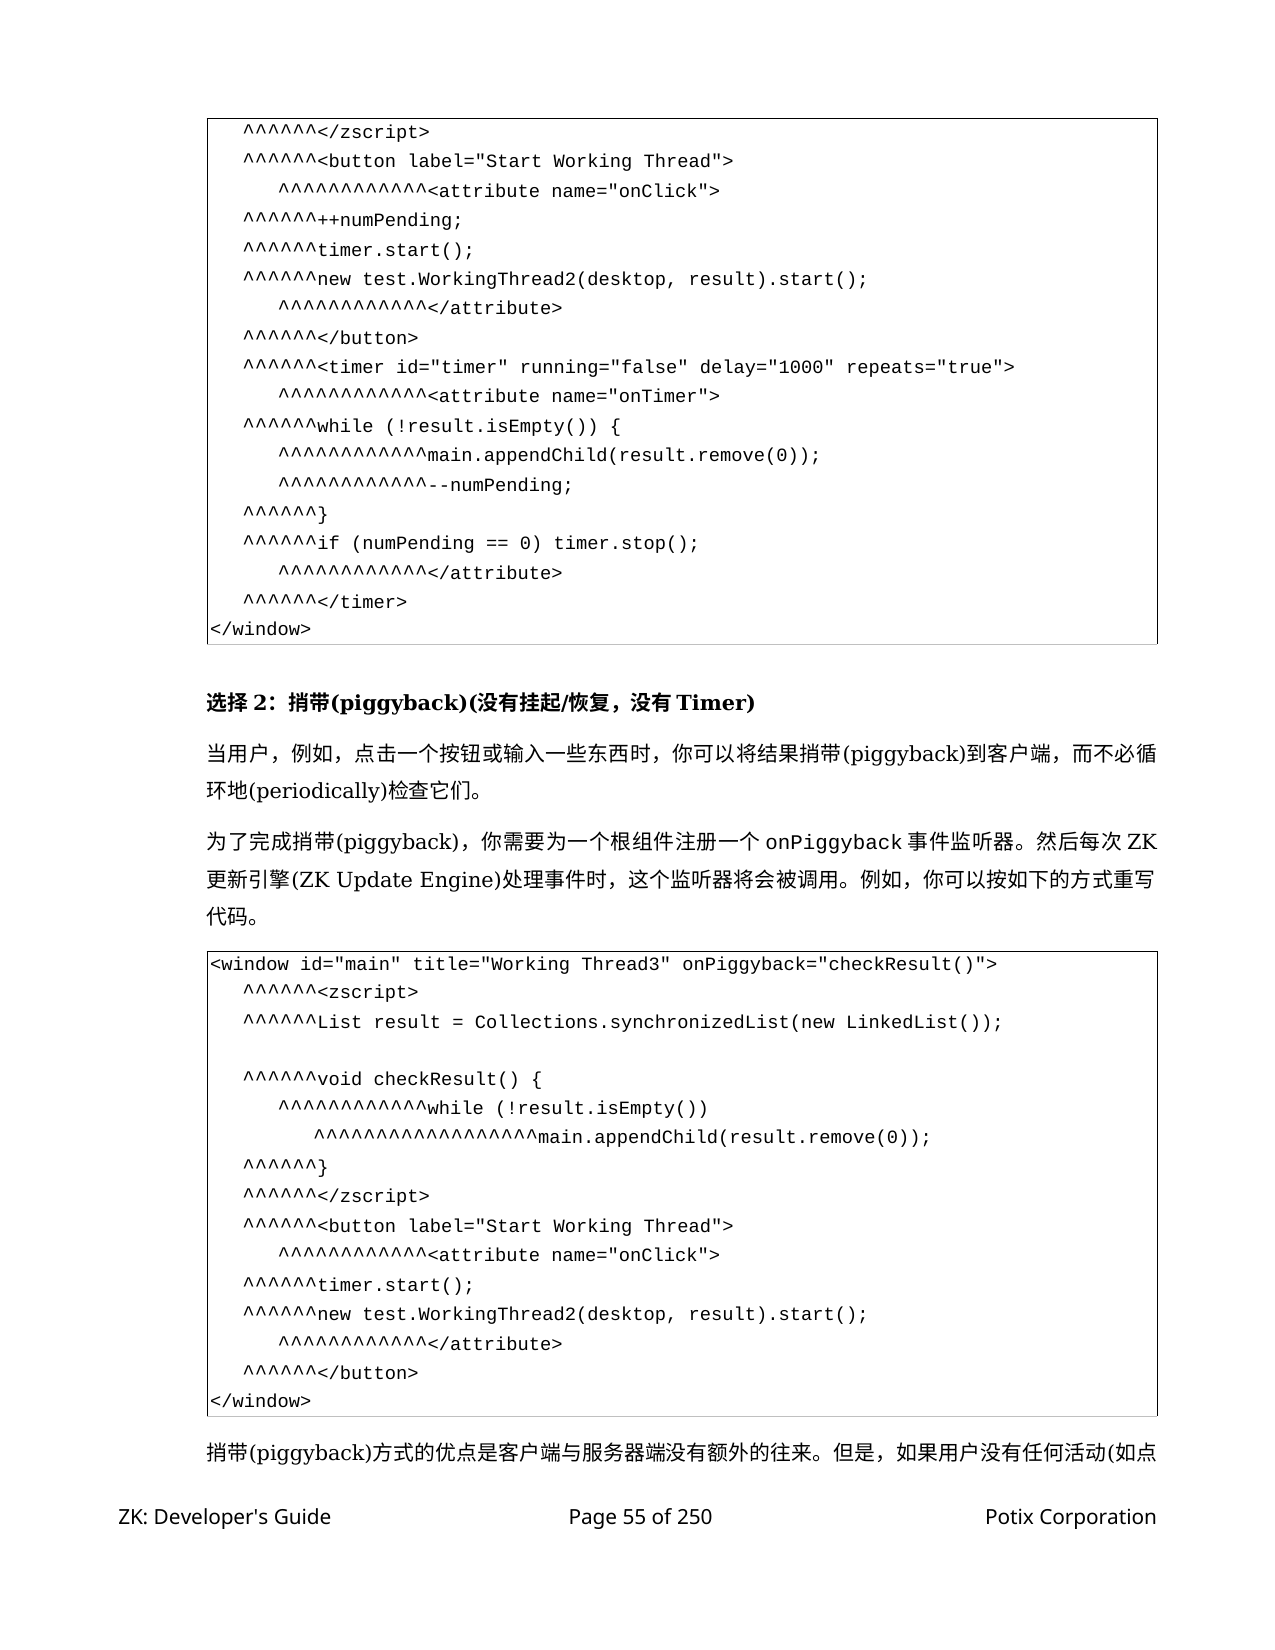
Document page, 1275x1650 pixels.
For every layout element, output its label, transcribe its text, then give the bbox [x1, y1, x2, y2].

text ^^^^^^^^^^^^<attribute name="onClick"> [208, 1242, 1157, 1268]
text ^^^^^^} [208, 1153, 1157, 1180]
text ^^^^^^</button> [208, 1359, 1157, 1386]
text 当用户，例如，点击一个按钮或输入一些东西时，你可以将结果捎带(piggyback)到客户端，而不必循环地(periodically)检查它们。 [207, 737, 1157, 805]
text 捎带(piggyback)方式的优点是客户端与服务器端没有额外的往来。但是，如果用户没有任何活动(如点 [207, 1437, 1157, 1467]
text ^^^^^^</zscript> ^^^^^^<button label="Start Working Thread"> ^^^^^^^^^^^^<attribute name="onClick"> ^^^^^^++numPending; ^^^^^^timer.start(); ^^^^^^new test.WorkingThread2(desktop, result).start(); ^^^^^^^^^^^^</attribute> ^^^^^^</button> ^^^^^^<timer id="timer" running="false" delay="1000" repeats="true"> ^^^^^^^^^^^^<attribute name="onTimer"> ^^^^^^while (!result.isEmpty()) { ^^^^^^^^^^^^main.appendChild(result.remove(0)); ^^^^^^^^^^^^--numPending; ^^^^^^} ^^^^^^if (numPending == 0) timer.stop(); ^^^^^^^^^^^^</attribute> ^^^^^^</timer> </window> [208, 119, 1157, 644]
text ^^^^^^List result = Collections.synchronizedList(new LinkedList()); [208, 1008, 1157, 1034]
text ^^^^^^<button label="Start Working Thread"> [208, 1212, 1157, 1239]
text <window id="main" title="Working Thread3" onPiggyback="checkResult()"> [208, 952, 1157, 976]
text ^^^^^^</zscript> [208, 1183, 1157, 1209]
text ^^^^^^new test.WorkingThread2(desktop, result).start(); [208, 1301, 1157, 1327]
text ^^^^^^^^^^^^while (!result.isEmpty()) [208, 1094, 1157, 1121]
subtitle 选择 2：捎带(piggyback)(没有挂起/恢复，没有Timer) [207, 687, 1157, 717]
text ^^^^^^<zscript> [208, 978, 1157, 1005]
text ^^^^^^timer.start(); [208, 1271, 1157, 1298]
text 为了完成捎带(piggyback)，你需要为一个根组件注册一个onPiggyback事件监听器。然后每次ZK更新引擎(ZK Update Engine)处理事件时，这个监听器将会被调用。例如，你可以按如下的方式重写代码。 [207, 826, 1157, 931]
text ^^^^^^^^^^^^^^^^^^main.appendChild(result.remove(0)); [208, 1124, 1157, 1150]
text </window> [208, 1389, 1157, 1416]
text ^^^^^^^^^^^^</attribute> [208, 1330, 1157, 1357]
text ^^^^^^void checkResult() { [208, 1065, 1157, 1091]
